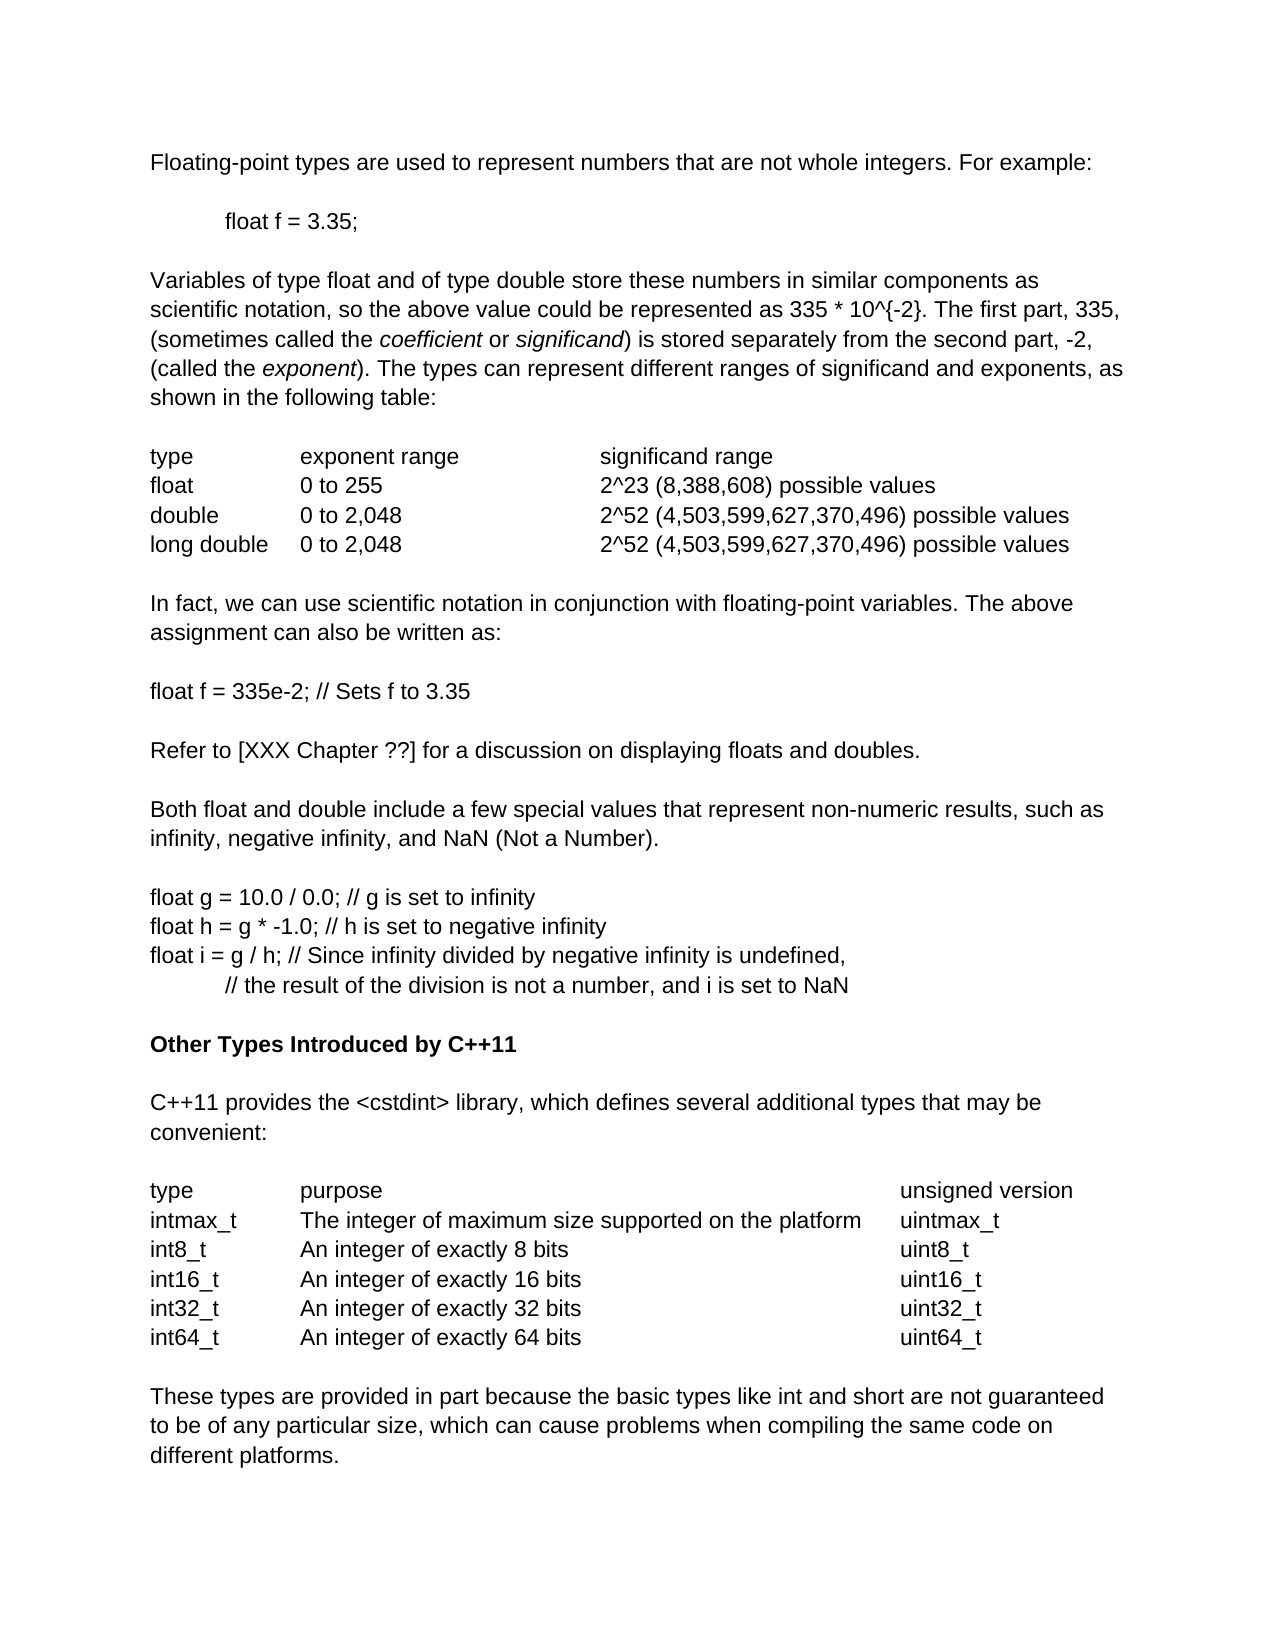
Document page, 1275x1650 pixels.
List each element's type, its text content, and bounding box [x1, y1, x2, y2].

text float h = g * -1.0; // h is set to negative infinity [150, 914, 1125, 939]
text float i = g / h; // Since infinity divided by negative infinity is undefined, [150, 943, 1125, 969]
text int8_t An integer of exactly 8 bits uint8_t [150, 1237, 1125, 1262]
text int64_t An integer of exactly 64 bits uint64_t [150, 1325, 1125, 1351]
text // the result of the division is not a number, and i is set to NaN [225, 972, 1125, 998]
text intmax_t The integer of maximum size supported on the platform uintmax_t [150, 1207, 1125, 1233]
text In fact, we can use scientific notation in conjunction with floating-point variables. The above assignment can also be written as: [150, 591, 1125, 646]
text Other Types Introduced by C++11 [150, 1031, 1125, 1057]
text float g = 10.0 / 0.0; // g is set to infinity [150, 884, 1125, 910]
text Refer to [XXX Chapter ??] for a discussion on displaying floats and doubles. [150, 737, 1125, 763]
text float f = 335e-2; // Sets f to 3.35 [150, 679, 1125, 704]
text long double 0 to 2,048 2^52 (4,503,599,627,370,496) possible values [150, 532, 1125, 557]
text type exponent range significand range [150, 444, 1125, 469]
text double 0 to 2,048 2^52 (4,503,599,627,370,496) possible values [150, 502, 1125, 528]
text Floating-point types are used to represent numbers that are not whole integers. For example: [150, 150, 1125, 176]
text These types are provided in part because the basic types like int and short are not guaranteed to be of any particular size, which can cause problems when compiling the same code on different platforms. [150, 1384, 1125, 1468]
text int16_t An integer of exactly 16 bits uint16_t [150, 1266, 1125, 1292]
text int32_t An integer of exactly 32 bits uint32_t [150, 1296, 1125, 1321]
text type purpose unsigned version [150, 1178, 1125, 1204]
text float f = 3.35; [150, 209, 1125, 234]
text C++11 provides the <cstdint> library, which defines several additional types that may be convenient: [150, 1090, 1125, 1145]
text float 0 to 255 2^23 (8,388,608) possible values [150, 473, 1125, 499]
text Variables of type float and of type double store these numbers in similar components as scientific notation, so the above value could be represented as 335 * 10^{-2}. The first part, 335, (sometimes called the coefficient or significand) is stored separately from the second part, -2, (called the exponent). The types can represent different ranges of significand and exponents, as shown in the following table: [150, 267, 1125, 411]
text Both float and double include a few special values that represent non-numeric results, such as infinity, negative infinity, and NaN (Not a Number). [150, 796, 1125, 851]
